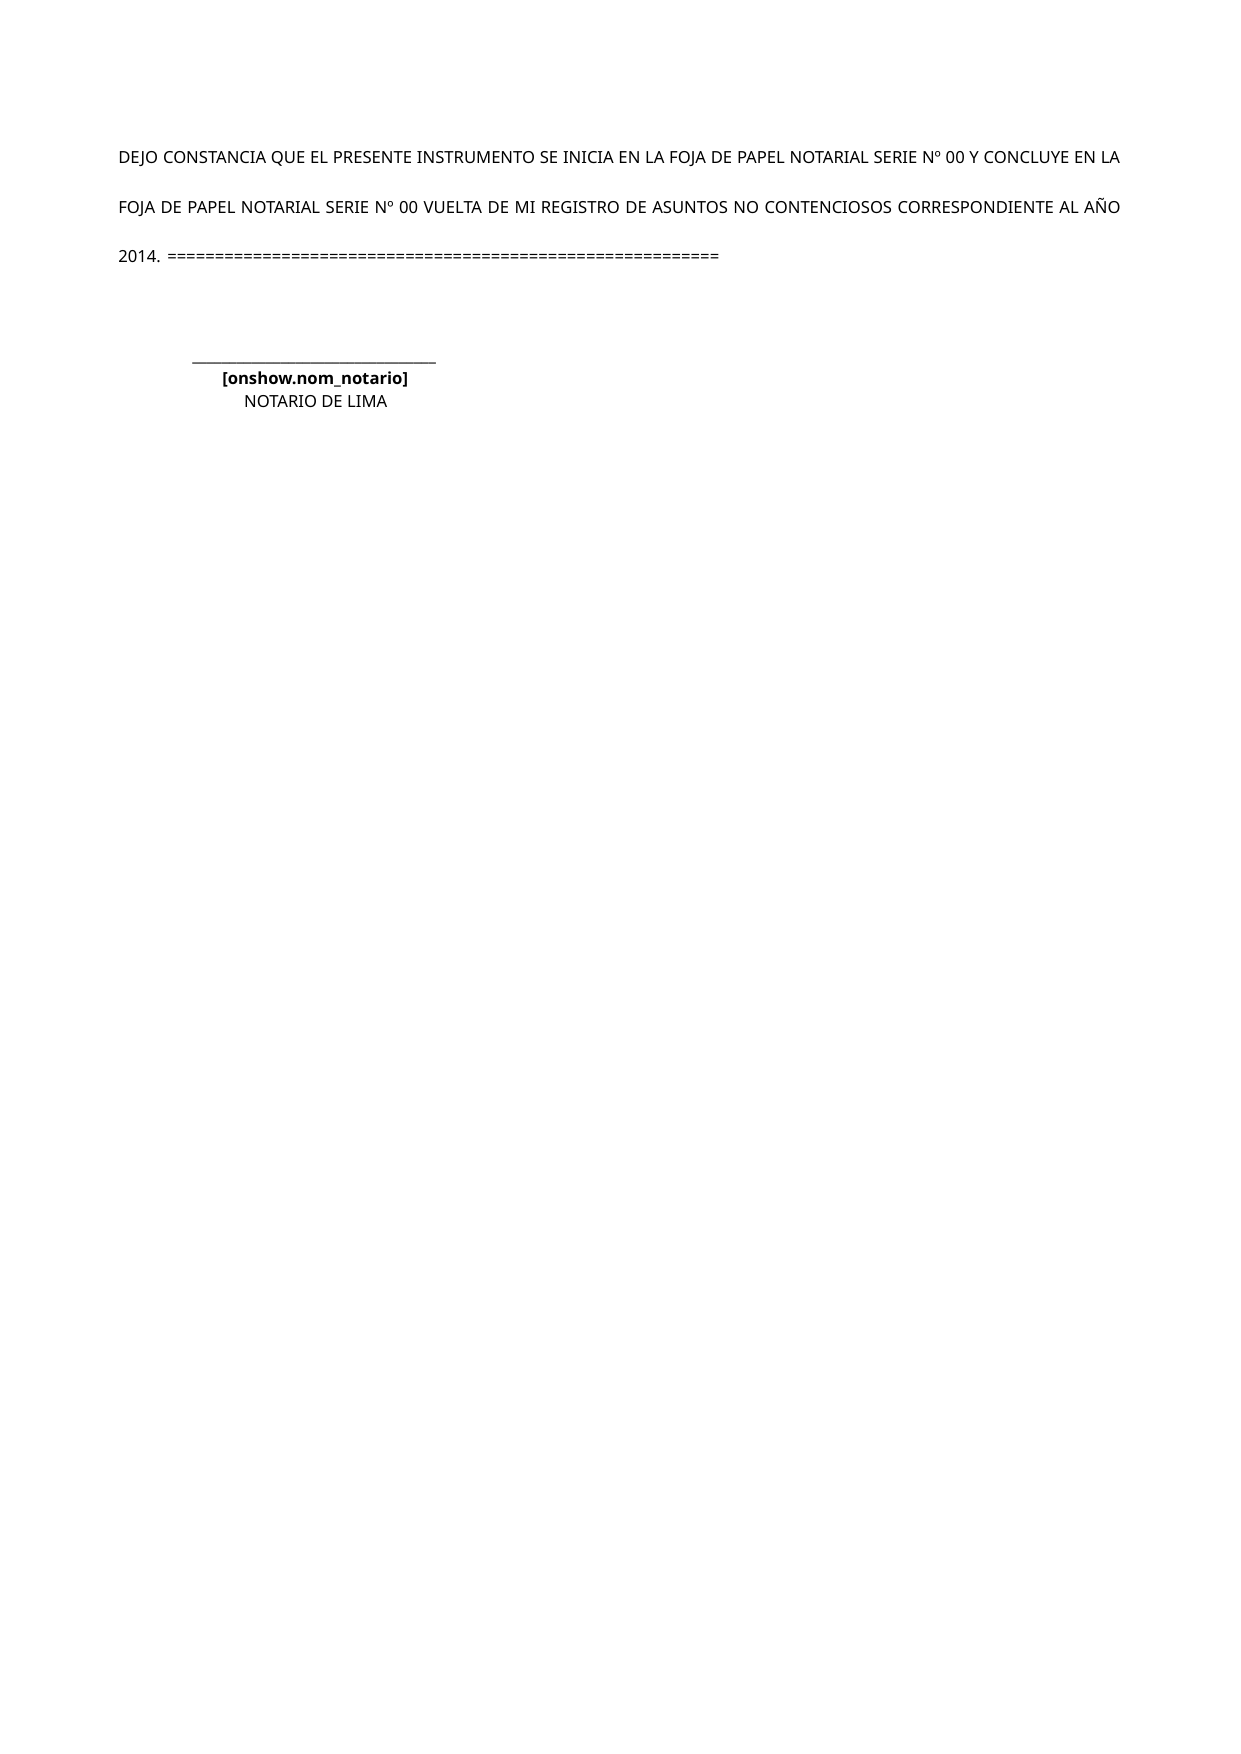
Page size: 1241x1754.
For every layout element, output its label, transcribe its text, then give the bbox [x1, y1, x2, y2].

text _________________________________ [118, 338, 1122, 367]
text DEJO CONSTANCIA QUE EL PRESENTE INSTRUMENTO SE INICIA EN LA FOJA DE PAPEL NOTARIAL SERIE Nº 00 Y CONCLUYE EN LA FOJA DE PAPEL NOTARIAL SERIE Nº 00 VUELTA DE MI REGISTRO DE ASUNTOS NO CONTENCIOSOS CORRESPONDIENTE AL AÑO 2014. ========================================================== [118, 118, 1122, 268]
text [onshow.nom_notario] NOTARIO DE LIMA [118, 367, 1122, 412]
